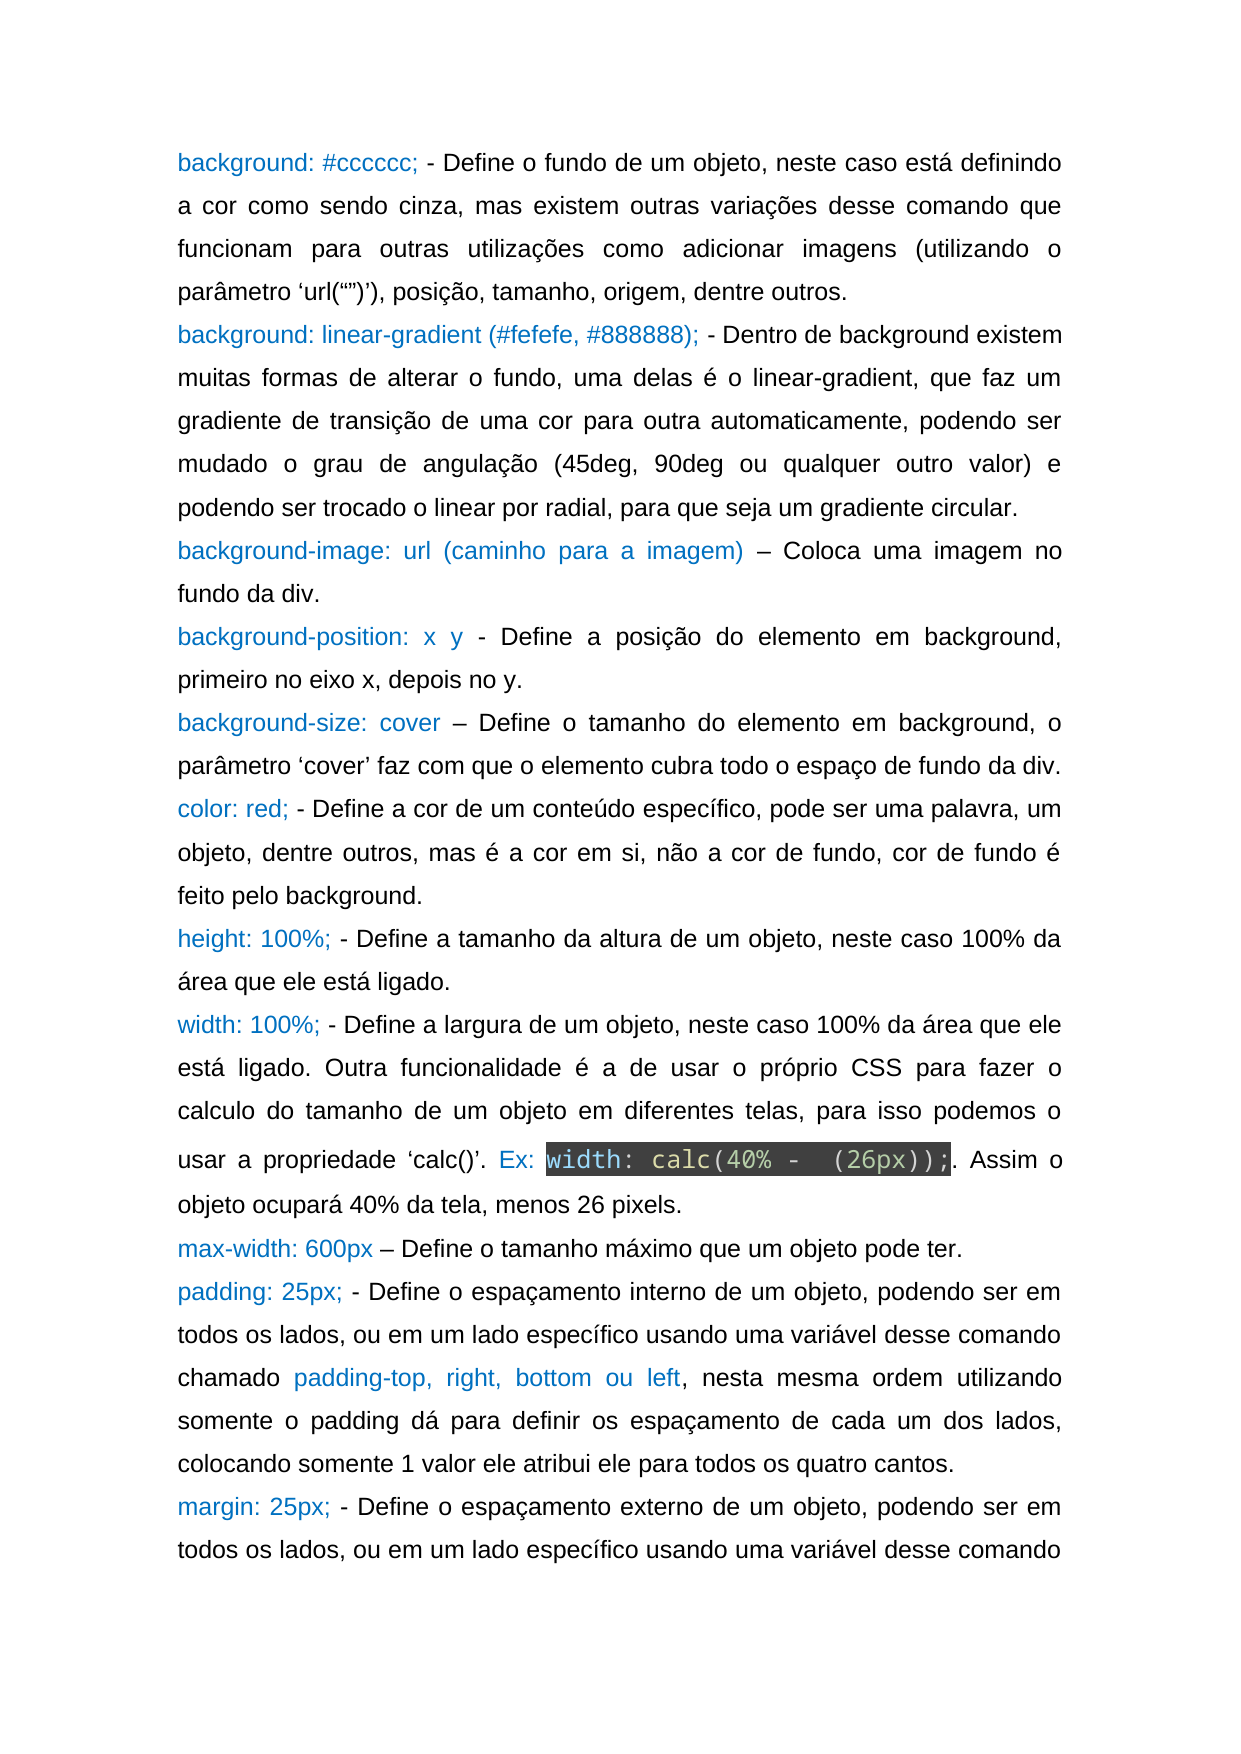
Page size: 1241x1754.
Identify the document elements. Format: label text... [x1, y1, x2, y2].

text background-image: url (caminho para a imagem) – Coloca uma imagem no fundo da div. [177, 536, 1063, 608]
text background-position: x y - Define a posição do elemento em background, primeiro no eixo x, depois no y. [177, 622, 1063, 694]
text margin: 25px; - Define o espaçamento externo de um objeto, podendo ser em todos os lados, ou em um lado específico usando uma variável desse comando [177, 1492, 1063, 1564]
text height: 100%; - Define a tamanho da altura de um objeto, neste caso 100% da área que ele está ligado. [177, 924, 1063, 996]
text background: linear-gradient (#fefefe, #888888); - Dentro de background existem muitas formas de alterar o fundo, uma delas é o linear-gradient, que faz um gradiente de transição de uma cor para outra automaticamente, podendo ser mudado o grau de angulação (45deg, 90deg ou qualquer outro valor) e podendo ser trocado o linear por radial, para que seja um gradiente circular. [177, 320, 1063, 521]
text padding: 25px; - Define o espaçamento interno de um objeto, podendo ser em todos os lados, ou em um lado específico usando uma variável desse comando chamado padding-top, right, bottom ou left, nesta mesma ordem utilizando somente o padding dá para definir os espaçamento de cada um dos lados, colocando somente 1 valor ele atribui ele para todos os quatro cantos. [177, 1277, 1063, 1478]
text max-width: 600px – Define o tamanho máximo que um objeto pode ter. [177, 1234, 1063, 1262]
text width: 100%; - Define a largura de um objeto, neste caso 100% da área que ele está ligado. Outra funcionalidade é a de usar o próprio CSS para fazer o calculo do tamanho de um objeto em diferentes telas, para isso podemos o usar a propriedade ‘calc()’. Ex: width: calc(40% - (26px));. Assim o objeto ocupará 40% da tela, menos 26 pixels. [177, 1010, 1063, 1219]
text background-size: cover – Define o tamanho do elemento em background, o parâmetro ‘cover’ faz com que o elemento cubra todo o espaço de fundo da div. [177, 708, 1063, 780]
text background: #cccccc; - Define o fundo de um objeto, neste caso está definindo a cor como sendo cinza, mas existem outras variações desse comando que funcionam para outras utilizações como adicionar imagens (utilizando o parâmetro ‘url(“”)’), posição, tamanho, origem, dentre outros. [177, 148, 1063, 306]
text color: red; - Define a cor de um conteúdo específico, pode ser uma palavra, um objeto, dentre outros, mas é a cor em si, não a cor de fundo, cor de fundo é feito pelo background. [177, 794, 1063, 909]
